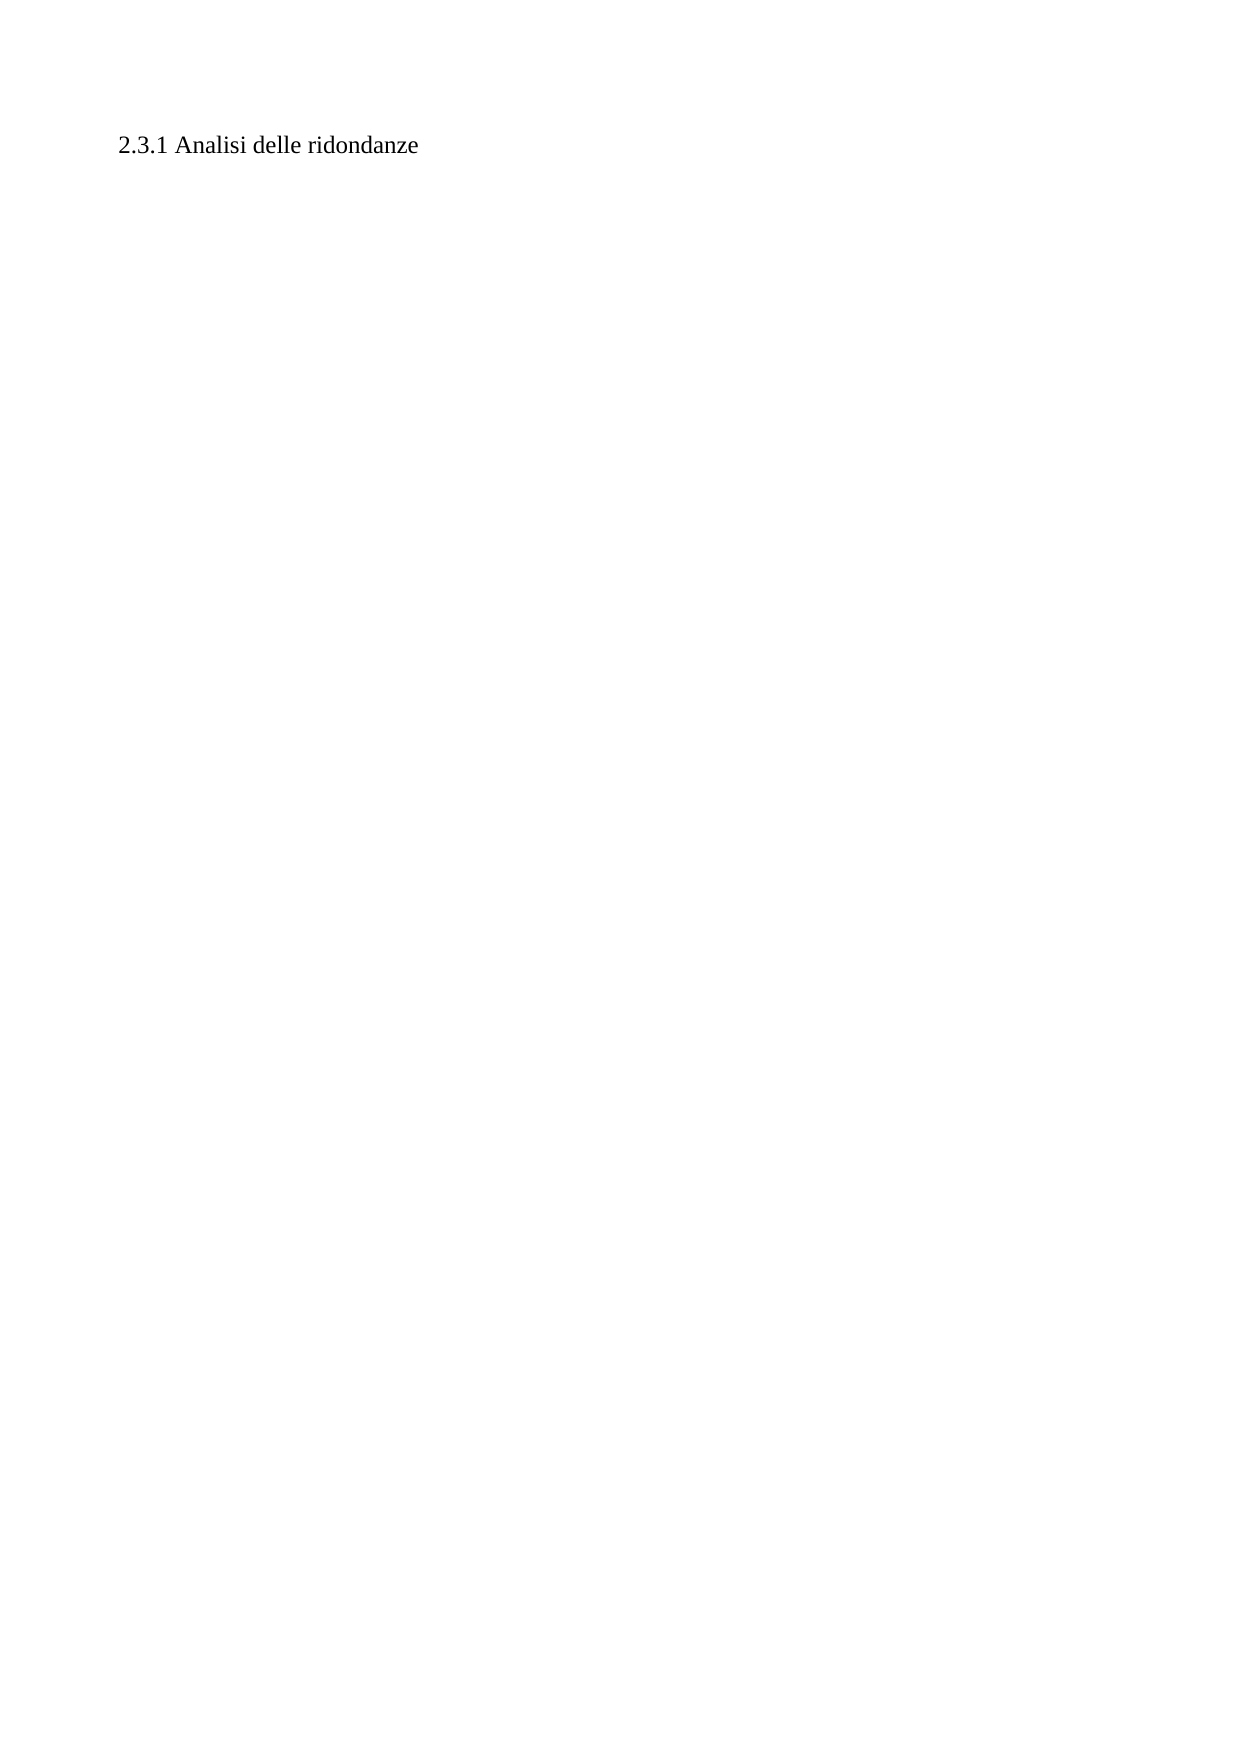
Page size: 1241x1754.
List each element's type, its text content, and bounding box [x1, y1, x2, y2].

text 2.3.1 Analisi delle ridondanze [118, 130, 1122, 159]
